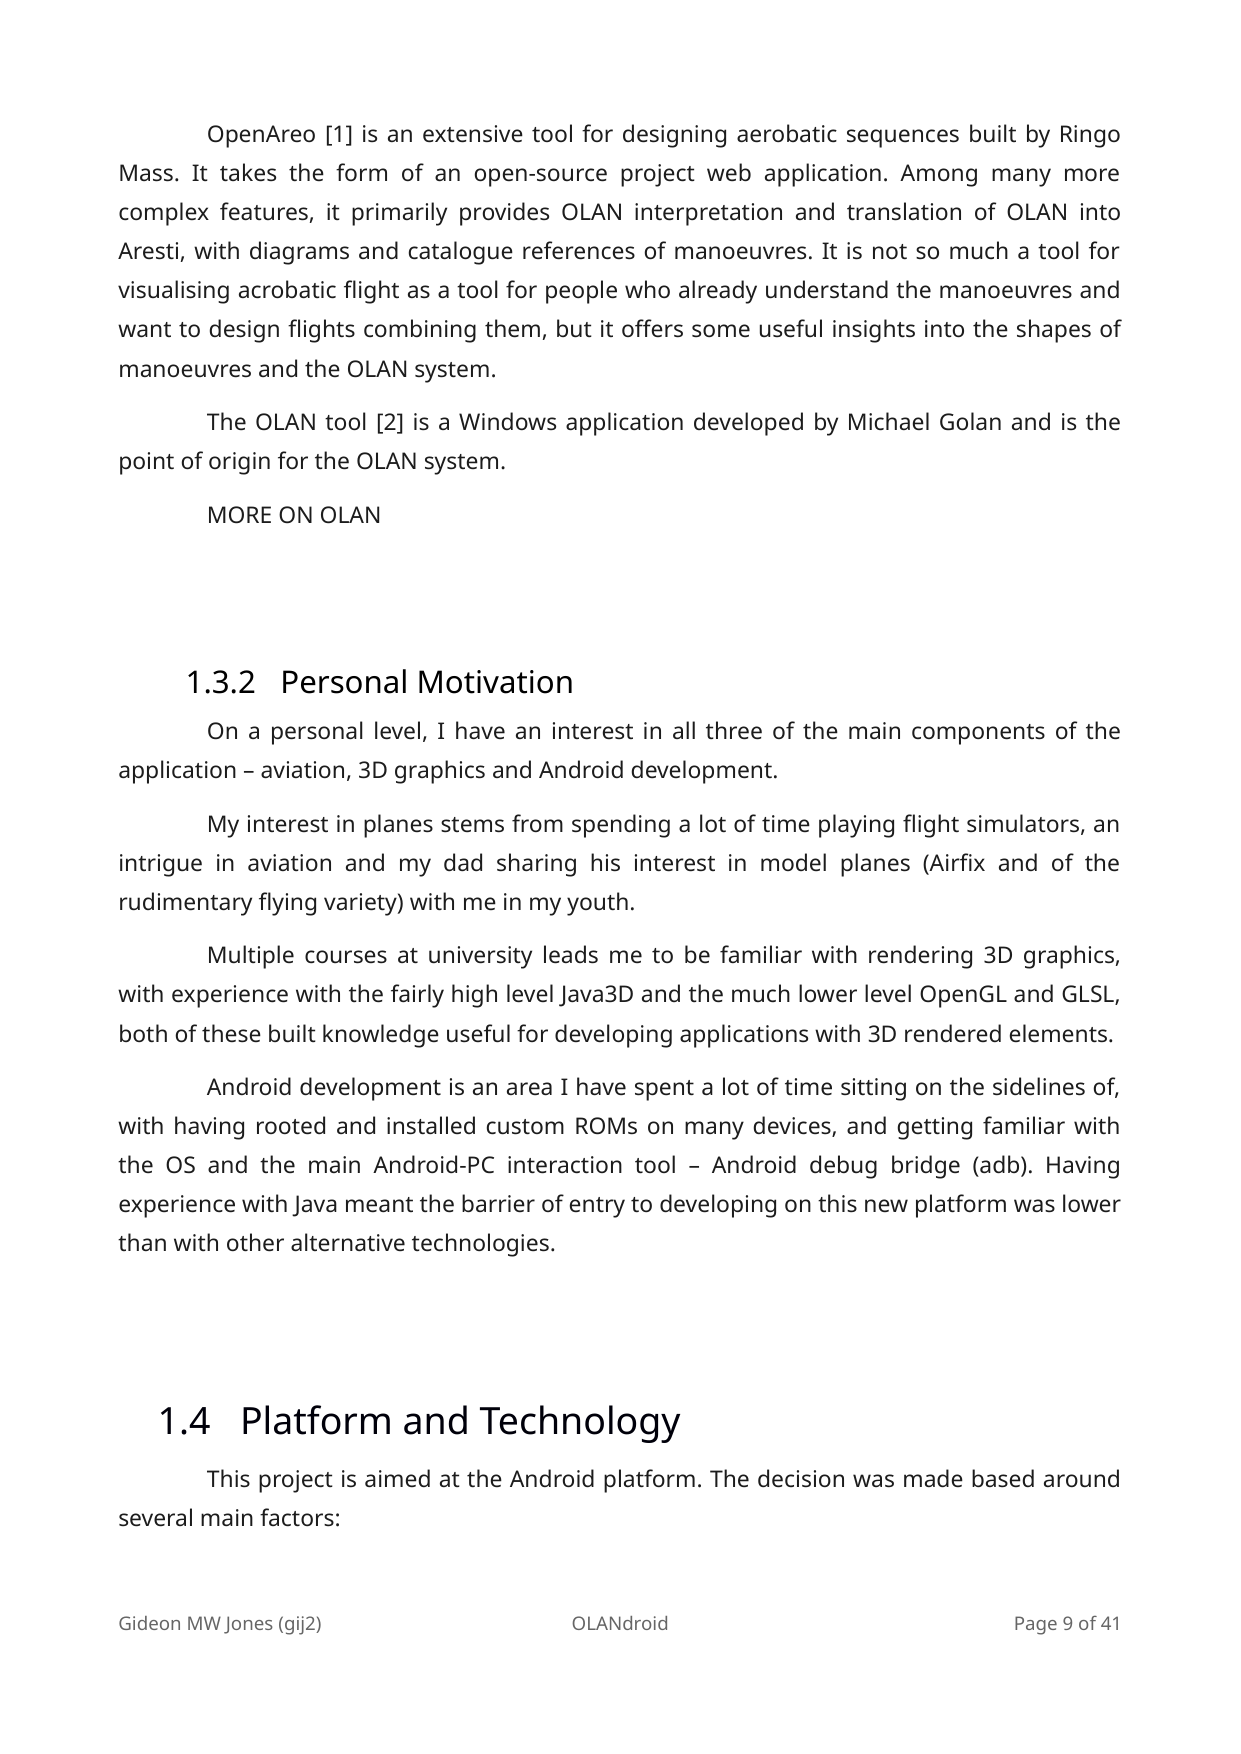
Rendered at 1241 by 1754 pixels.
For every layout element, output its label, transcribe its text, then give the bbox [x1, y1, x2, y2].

subtitle Platform and Technology [148, 1394, 1122, 1445]
text My interest in planes stems from spending a lot of time playing flight simulators, an intrigue in aviation and my dad sharing his interest in model planes (Airfix and of the rudimentary flying variety) with me in my youth. [118, 808, 1122, 917]
text This project is aimed at the Android platform. The decision was made based around several main factors: [118, 1463, 1122, 1533]
text The OLAN tool [2] is a Windows application developed by Michael Golan and is the point of origin for the OLAN system. [118, 406, 1122, 476]
text On a personal level, I have an interest in all three of the main components of the application – aviation, 3D graphics and Android development. [118, 715, 1122, 785]
subtitle Personal Motivation [177, 660, 1122, 702]
text MORE ON OLAN [118, 499, 1122, 530]
text Android development is an area I have spent a lot of time sitting on the sidelines of, with having rooted and installed custom ROMs on many devices, and getting familiar with the OS and the main Android-PC interaction tool – Android debug bridge (adb). Having experience with Java meant the barrier of entry to developing on this new platform was lower than with other alternative technologies. [118, 1071, 1122, 1259]
text OpenAreo [1] is an extensive tool for designing aerobatic sequences built by Ringo Mass. It takes the form of an open-source project web application. Among many more complex features, it primarily provides OLAN interpretation and translation of OLAN into Aresti, with diagrams and catalogue references of manoeuvres. It is not so much a tool for visualising acrobatic flight as a tool for people who already understand the manoeuvres and want to design flights combining them, but it offers some useful insights into the shapes of manoeuvres and the OLAN system. [118, 118, 1122, 384]
text Multiple courses at university leads me to be familiar with rendering 3D graphics, with experience with the fairly high level Java3D and the much lower level OpenGL and GLSL, both of these built knowledge useful for developing applications with 3D rendered elements. [118, 939, 1122, 1049]
